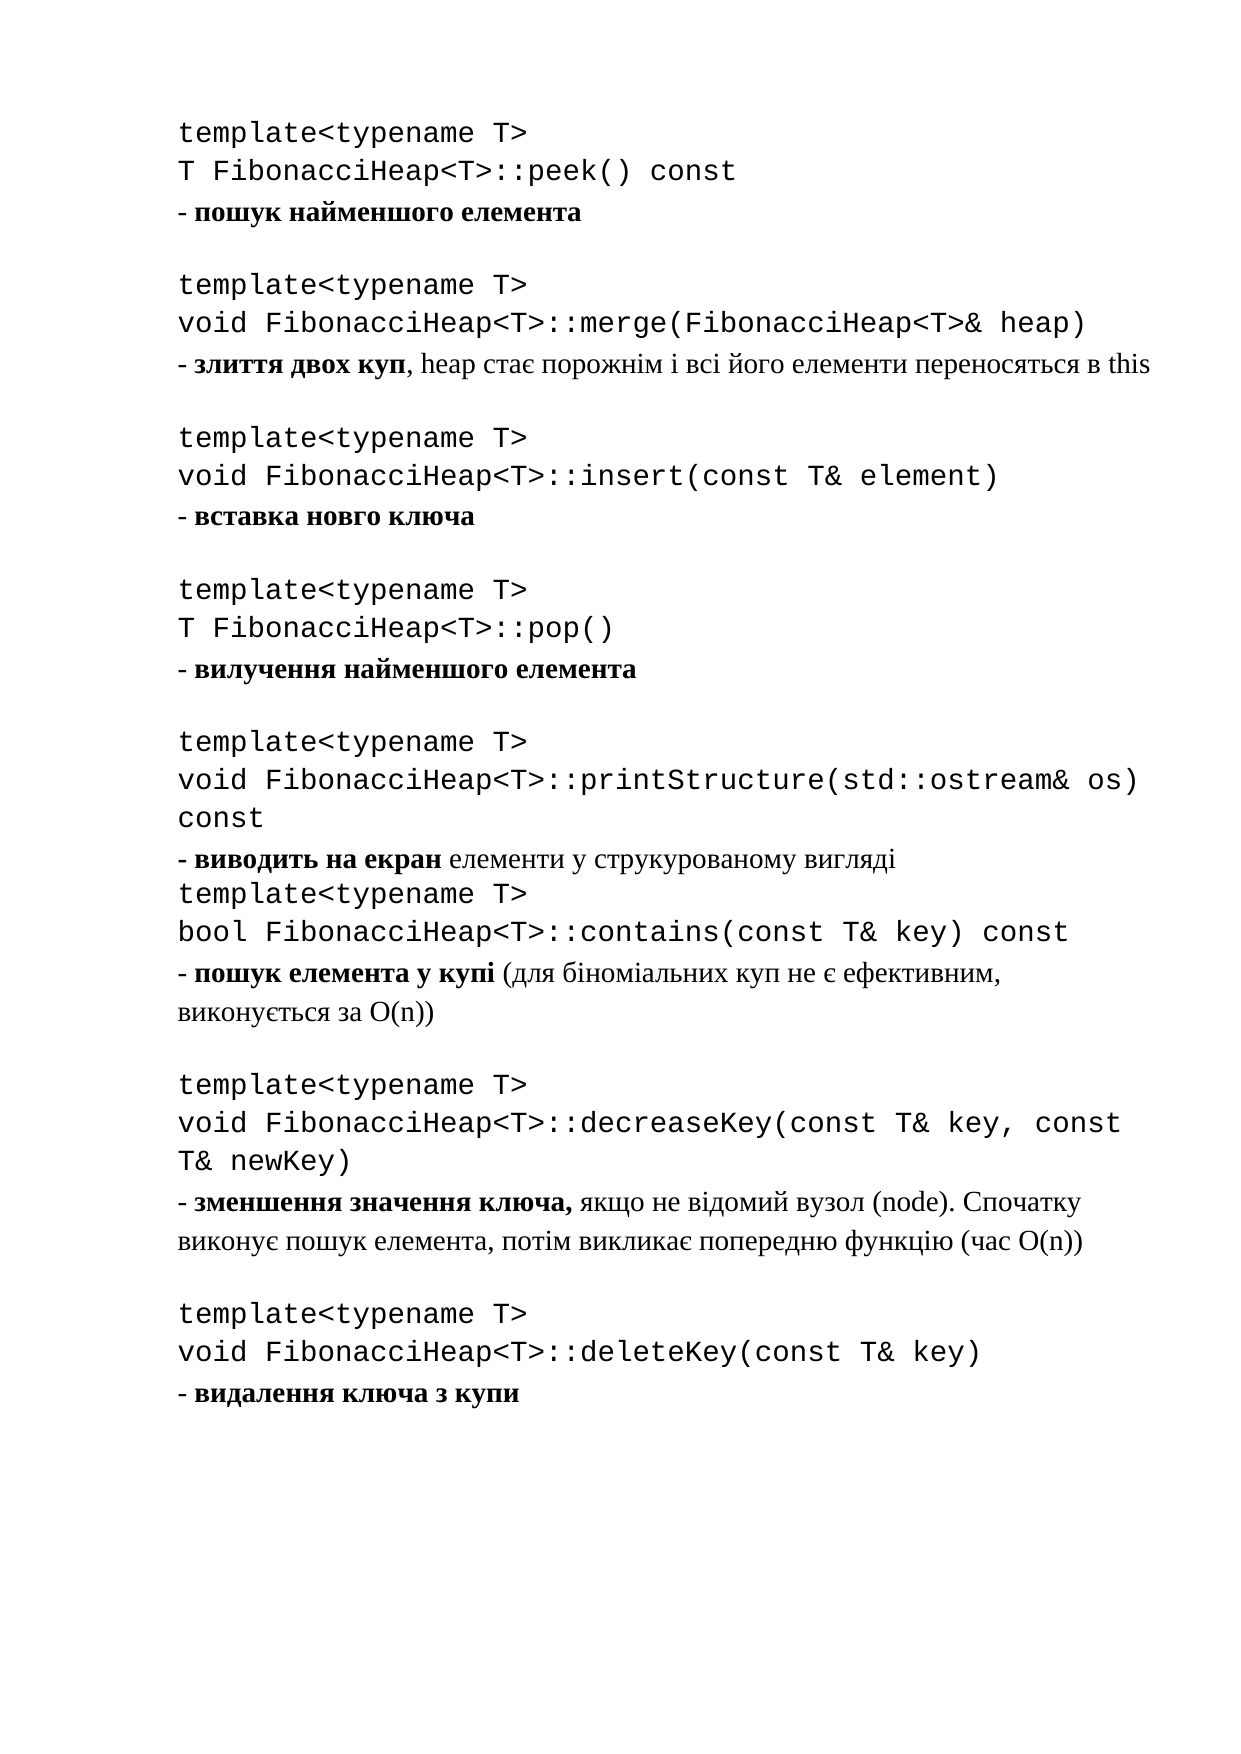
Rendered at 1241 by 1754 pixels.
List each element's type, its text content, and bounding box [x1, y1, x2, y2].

text - виводить на екран елементи у струкурованому вигляді [177, 841, 1152, 874]
text T FibonacciHeap<T>::pop() [177, 613, 1152, 646]
text void FibonacciHeap<T>::insert(const T& element) [177, 461, 1152, 494]
text - вилучення найменшого елемента [177, 651, 1152, 684]
text - зменшення значення ключа, якщо не відомий вузол (node). Спочатку виконує пошук елемента, потім викликає попередню функцію (час О(n)) [177, 1184, 1152, 1256]
text template<typename T> [177, 1299, 1152, 1332]
text void FibonacciHeap<T>::merge(FibonacciHeap<T>& heap) [177, 308, 1152, 341]
text - пошук елемента у купі (для біноміальних куп не є ефективним, виконується за O(n)) [177, 955, 1152, 1027]
text template<typename T> [177, 423, 1152, 456]
text template<typename T> [177, 1070, 1152, 1103]
text - злиття двох куп, heap стає порожнім і всі його елементи переносяться в this [177, 346, 1152, 380]
text void FibonacciHeap<T>::printStructure(std::ostream& os) const [177, 765, 1152, 836]
text template<typename T> [177, 270, 1152, 303]
text bool FibonacciHeap<T>::contains(const T& key) const [177, 917, 1152, 951]
text - видалення ключа з купи [177, 1375, 1152, 1408]
text - пошук найменшого елемента [177, 194, 1152, 227]
text template<typename T> [177, 727, 1152, 760]
text template<typename T> [177, 118, 1152, 151]
text void FibonacciHeap<T>::decreaseKey(const T& key, const T& newKey) [177, 1108, 1152, 1179]
text template<typename T> [177, 879, 1152, 913]
text T FibonacciHeap<T>::peek() const [177, 156, 1152, 189]
text template<typename T> [177, 575, 1152, 608]
text void FibonacciHeap<T>::deleteKey(const T& key) [177, 1337, 1152, 1370]
text - вставка новго ключа [177, 498, 1152, 532]
